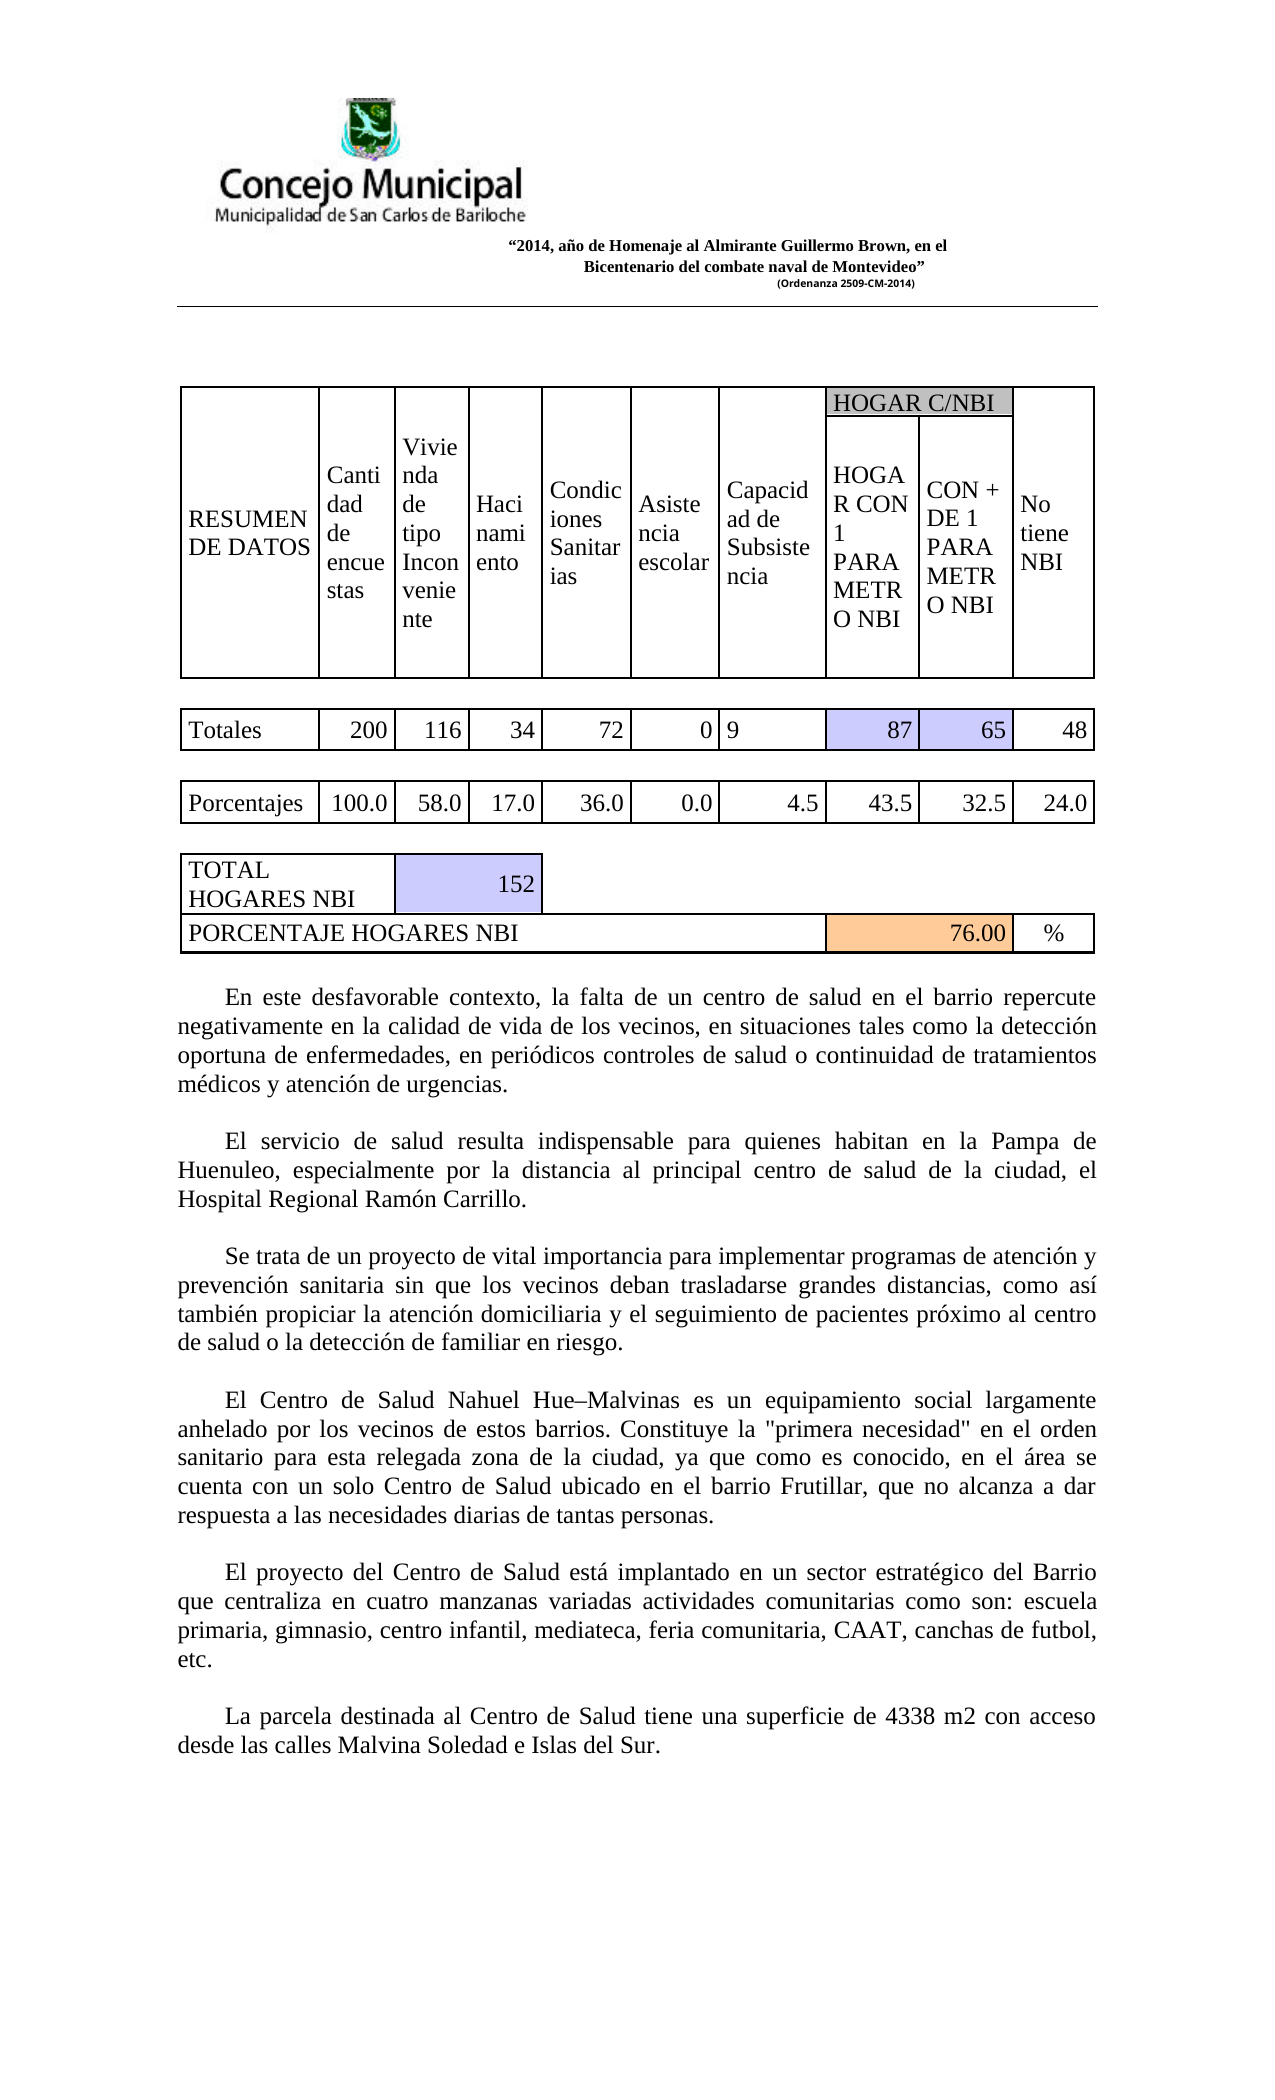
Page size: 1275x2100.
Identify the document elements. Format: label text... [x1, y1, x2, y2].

table_cell CON + DE 1 PARAMETRO NBI [920, 417, 1012, 677]
table_cell [1013, 824, 1088, 853]
text En este desfavorable contexto, la falta de un centro de salud en el barrio repercute negativamente en la calidad de vida de los vecinos, en situaciones tales como la detección oportuna de enfermedades, en periódicos controles de salud o continuidad de tratamientos médicos y atención de urgencias. [177, 982, 1098, 1097]
table_cell 24.0 [1014, 782, 1093, 822]
table_cell [395, 679, 468, 707]
table_cell [826, 853, 1013, 912]
table_cell [1013, 751, 1088, 780]
table_cell Totales [182, 710, 318, 749]
table_cell 32.5 [920, 782, 1012, 822]
table_cell [319, 751, 395, 780]
table_cell [631, 853, 719, 912]
table_header Vivienda de tipo Inconveniente [396, 388, 468, 677]
table_cell 36.0 [543, 782, 630, 822]
table_cell [469, 824, 542, 853]
table_cell [319, 679, 395, 707]
table_header Hacinamiento [470, 388, 541, 677]
table_cell 58.0 [396, 782, 468, 822]
table_cell [919, 751, 1013, 780]
table_cell [631, 751, 719, 780]
table_cell 0.0 [632, 782, 718, 822]
table_cell [719, 751, 826, 780]
table_cell [395, 751, 468, 780]
table_cell [469, 679, 542, 707]
table_cell [719, 824, 826, 853]
table_cell [919, 679, 1013, 707]
table_cell [1088, 751, 1094, 780]
table_cell PORCENTAJE HOGARES NBI [182, 915, 825, 951]
table_cell [469, 751, 542, 780]
table_cell [719, 679, 826, 707]
table_cell [1013, 853, 1088, 912]
table_cell [719, 853, 826, 912]
table_cell [542, 679, 631, 707]
table_cell [542, 751, 631, 780]
table_cell 152 [396, 855, 541, 912]
table_cell 76.00 [827, 915, 1012, 951]
text La parcela destinada al Centro de Salud tiene una superficie de 4338 m2 con acceso desde las calles Malvina Soledad e Islas del Sur. [177, 1701, 1098, 1759]
table_cell 0 [632, 710, 718, 749]
table_cell HOGAR CON 1 PARAMETRO NBI [827, 417, 918, 677]
table_header Asistencia escolar [632, 388, 718, 677]
table_cell Porcentajes [182, 782, 318, 822]
table_cell 34 [470, 710, 541, 749]
table_cell % [1014, 915, 1093, 951]
text El servicio de salud resulta indispensable para quienes habitan en la Pampa de Huenuleo, especialmente por la distancia al principal centro de salud de la ciudad, el Hospital Regional Ramón Carrillo. [177, 1126, 1098, 1212]
table_cell 87 [827, 710, 918, 749]
table_cell TOTAL HOGARES NBI [182, 855, 394, 912]
text Se trata de un proyecto de vital importancia para implementar programas de atención y prevención sanitaria sin que los vecinos deban trasladarse grandes distancias, como así también propiciar la atención domiciliaria y el seguimiento de pacientes próximo al centro de salud o la detección de familiar en riesgo. [177, 1241, 1098, 1356]
table_cell [1088, 853, 1094, 912]
table_cell 200 [320, 710, 394, 749]
text El proyecto del Centro de Salud está implantado en un sector estratégico del Barrio que centraliza en cuatro manzanas variadas actividades comunitarias como son: escuela primaria, gimnasio, centro infantil, mediateca, feria comunitaria, CAAT, canchas de futbol, etc. [177, 1557, 1098, 1672]
table_cell [631, 824, 719, 853]
table_header Cantidad de encuestas [320, 388, 394, 677]
picture [194, 98, 554, 234]
table_cell [181, 824, 319, 853]
table_cell 65 [920, 710, 1012, 749]
table_cell [181, 679, 319, 707]
table_cell 43.5 [827, 782, 918, 822]
table_cell 72 [543, 710, 630, 749]
table_cell [631, 679, 719, 707]
table_cell [1088, 824, 1094, 853]
table_header No tiene NBI [1014, 388, 1093, 677]
table_cell 4.5 [720, 782, 825, 822]
table_header RESUMEN DE DATOS [182, 388, 318, 677]
table_cell 100.0 [320, 782, 394, 822]
table_cell [395, 824, 468, 853]
table_cell [1088, 679, 1094, 707]
table_cell [826, 679, 919, 707]
table_cell [542, 824, 631, 853]
text El Centro de Salud Nahuel Hue–Malvinas es un equipamiento social largamente anhelado por los vecinos de estos barrios. Constituye la "primera necesidad" en el orden sanitario para esta relegada zona de la ciudad, ya que como es conocido, en el área se cuenta con un solo Centro de Salud ubicado en el barrio Frutillar, que no alcanza a dar respuesta a las necesidades diarias de tantas personas. [177, 1385, 1098, 1529]
table_cell [319, 824, 395, 853]
table_header HOGAR C/NBI [827, 388, 1012, 414]
table_header Capacidad de Subsistencia [720, 388, 825, 677]
table_cell 48 [1014, 710, 1093, 749]
table_cell 116 [396, 710, 468, 749]
table_cell [543, 853, 631, 912]
table_cell [1013, 679, 1088, 707]
table_cell [181, 751, 319, 780]
table_cell 17.0 [470, 782, 541, 822]
table_cell [826, 824, 1013, 853]
table_cell [826, 751, 919, 780]
table_cell 9 [720, 710, 825, 749]
table_header Condiciones Sanitarias [543, 388, 630, 677]
